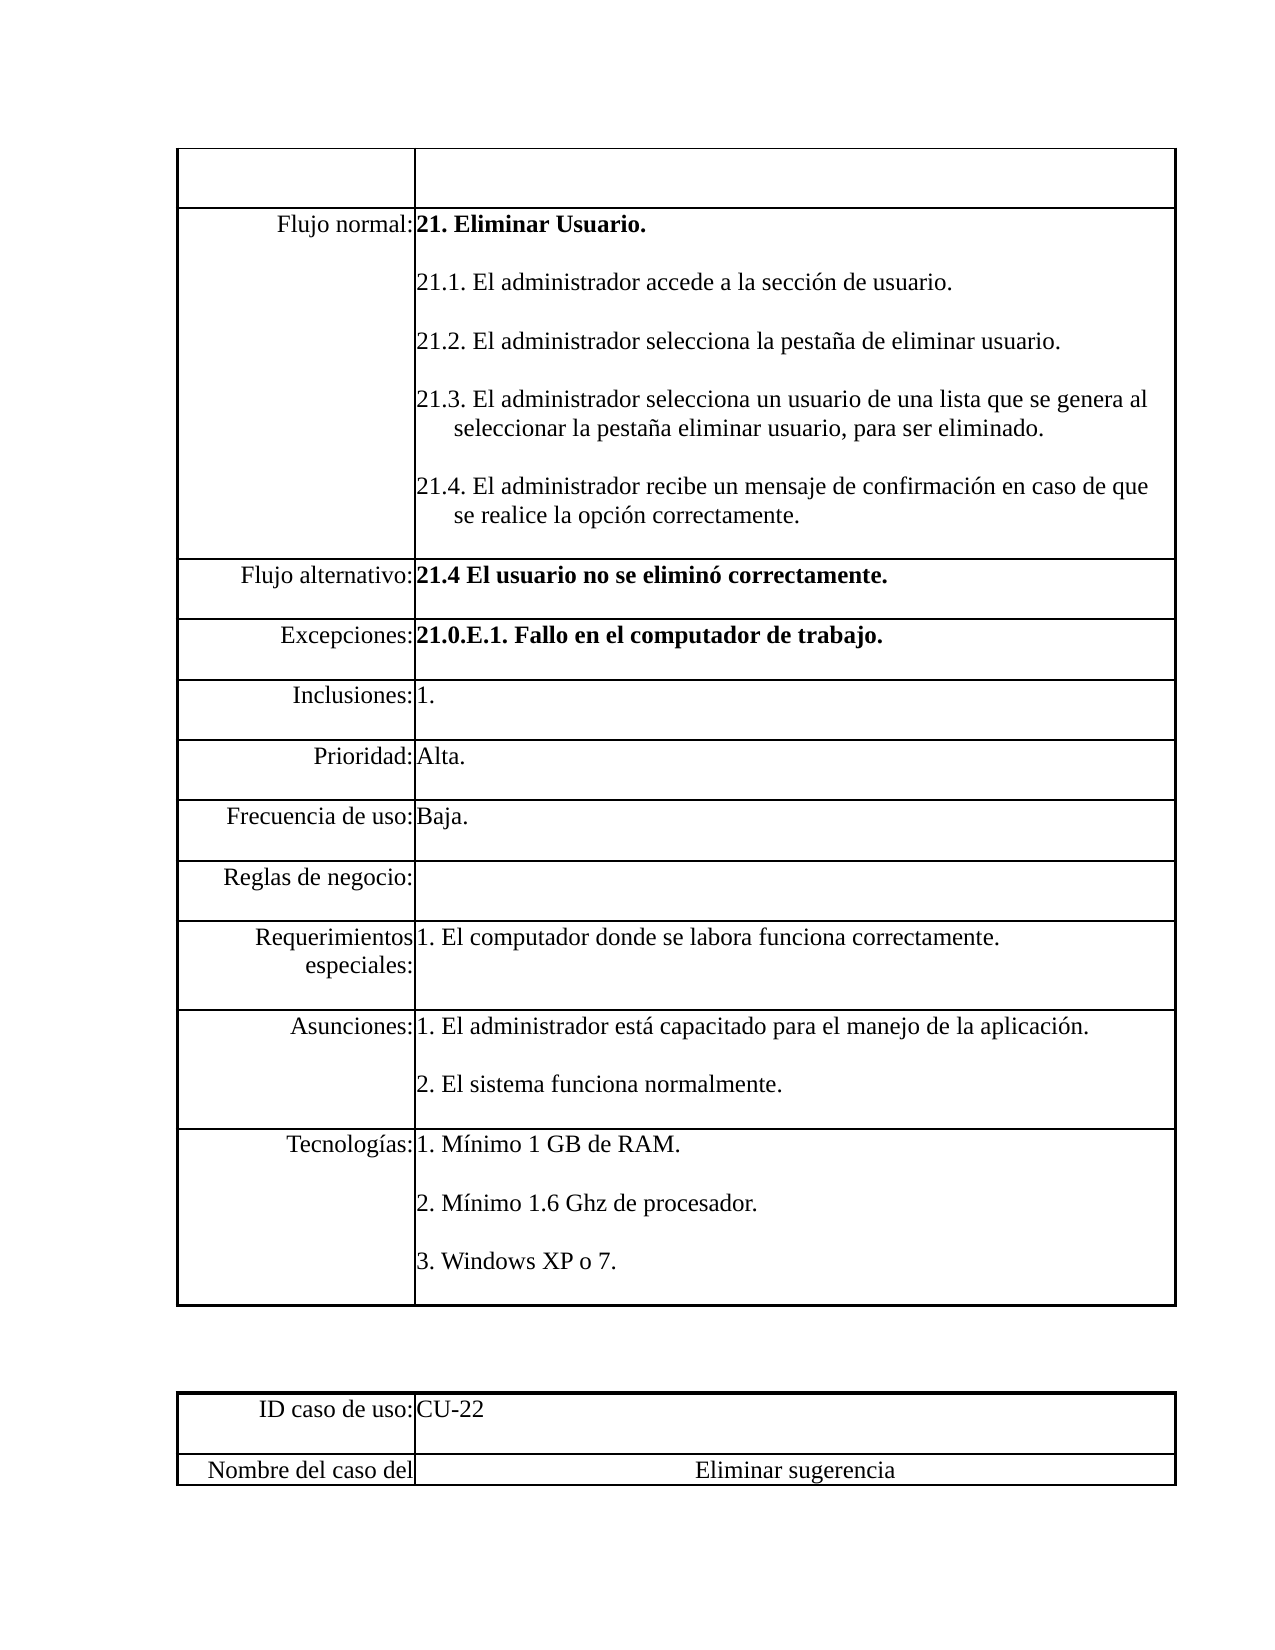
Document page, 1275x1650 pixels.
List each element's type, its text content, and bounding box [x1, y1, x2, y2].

table_header ID caso de uso: [179, 1395, 414, 1453]
table_cell 1. El administrador está capacitado para el manejo de la aplicación. 2. El sistema funciona normalmente. [416, 1011, 1174, 1127]
table_cell Alta. [416, 741, 1174, 799]
table_cell Requerimientos especiales: [179, 922, 414, 1009]
table_cell 1. [416, 681, 1174, 739]
table_cell 21.4 El usuario no se eliminó correctamente. [416, 560, 1174, 618]
table_cell Flujo normal: [179, 209, 414, 558]
table_cell Flujo alternativo: [179, 560, 414, 618]
table_cell [416, 862, 1174, 920]
table_cell Excepciones: [179, 620, 414, 678]
table_cell Baja. [416, 801, 1174, 859]
table_cell Prioridad: [179, 741, 414, 799]
table_cell Nombre del caso del [179, 1455, 414, 1483]
table_cell 1. El computador donde se labora funciona correctamente. [416, 922, 1174, 1009]
table_header CU-22 [416, 1395, 1174, 1453]
table_cell Tecnologías: [179, 1130, 414, 1304]
table_cell [179, 149, 414, 207]
table_cell Frecuencia de uso: [179, 801, 414, 859]
table_cell [416, 149, 1174, 207]
table_cell Reglas de negocio: [179, 862, 414, 920]
table_cell Eliminar sugerencia [416, 1455, 1174, 1483]
table_cell 21.0.E.1. Fallo en el computador de trabajo. [416, 620, 1174, 678]
table_cell Inclusiones: [179, 681, 414, 739]
table_cell 1. Mínimo 1 GB de RAM. 2. Mínimo 1.6 Ghz de procesador. 3. Windows XP o 7. [416, 1130, 1174, 1304]
table_cell 21. Eliminar Usuario. 21.1. El administrador accede a la sección de usuario. 21.2. El administrador selecciona la pestaña de eliminar usuario. 21.3. El administrador selecciona un usuario de una lista que se genera al seleccionar la pestaña eliminar usuario, para ser eliminado. 21.4. El administrador recibe un mensaje de confirmación en caso de que se realice la opción correctamente. [416, 209, 1174, 558]
table_cell Asunciones: [179, 1011, 414, 1127]
